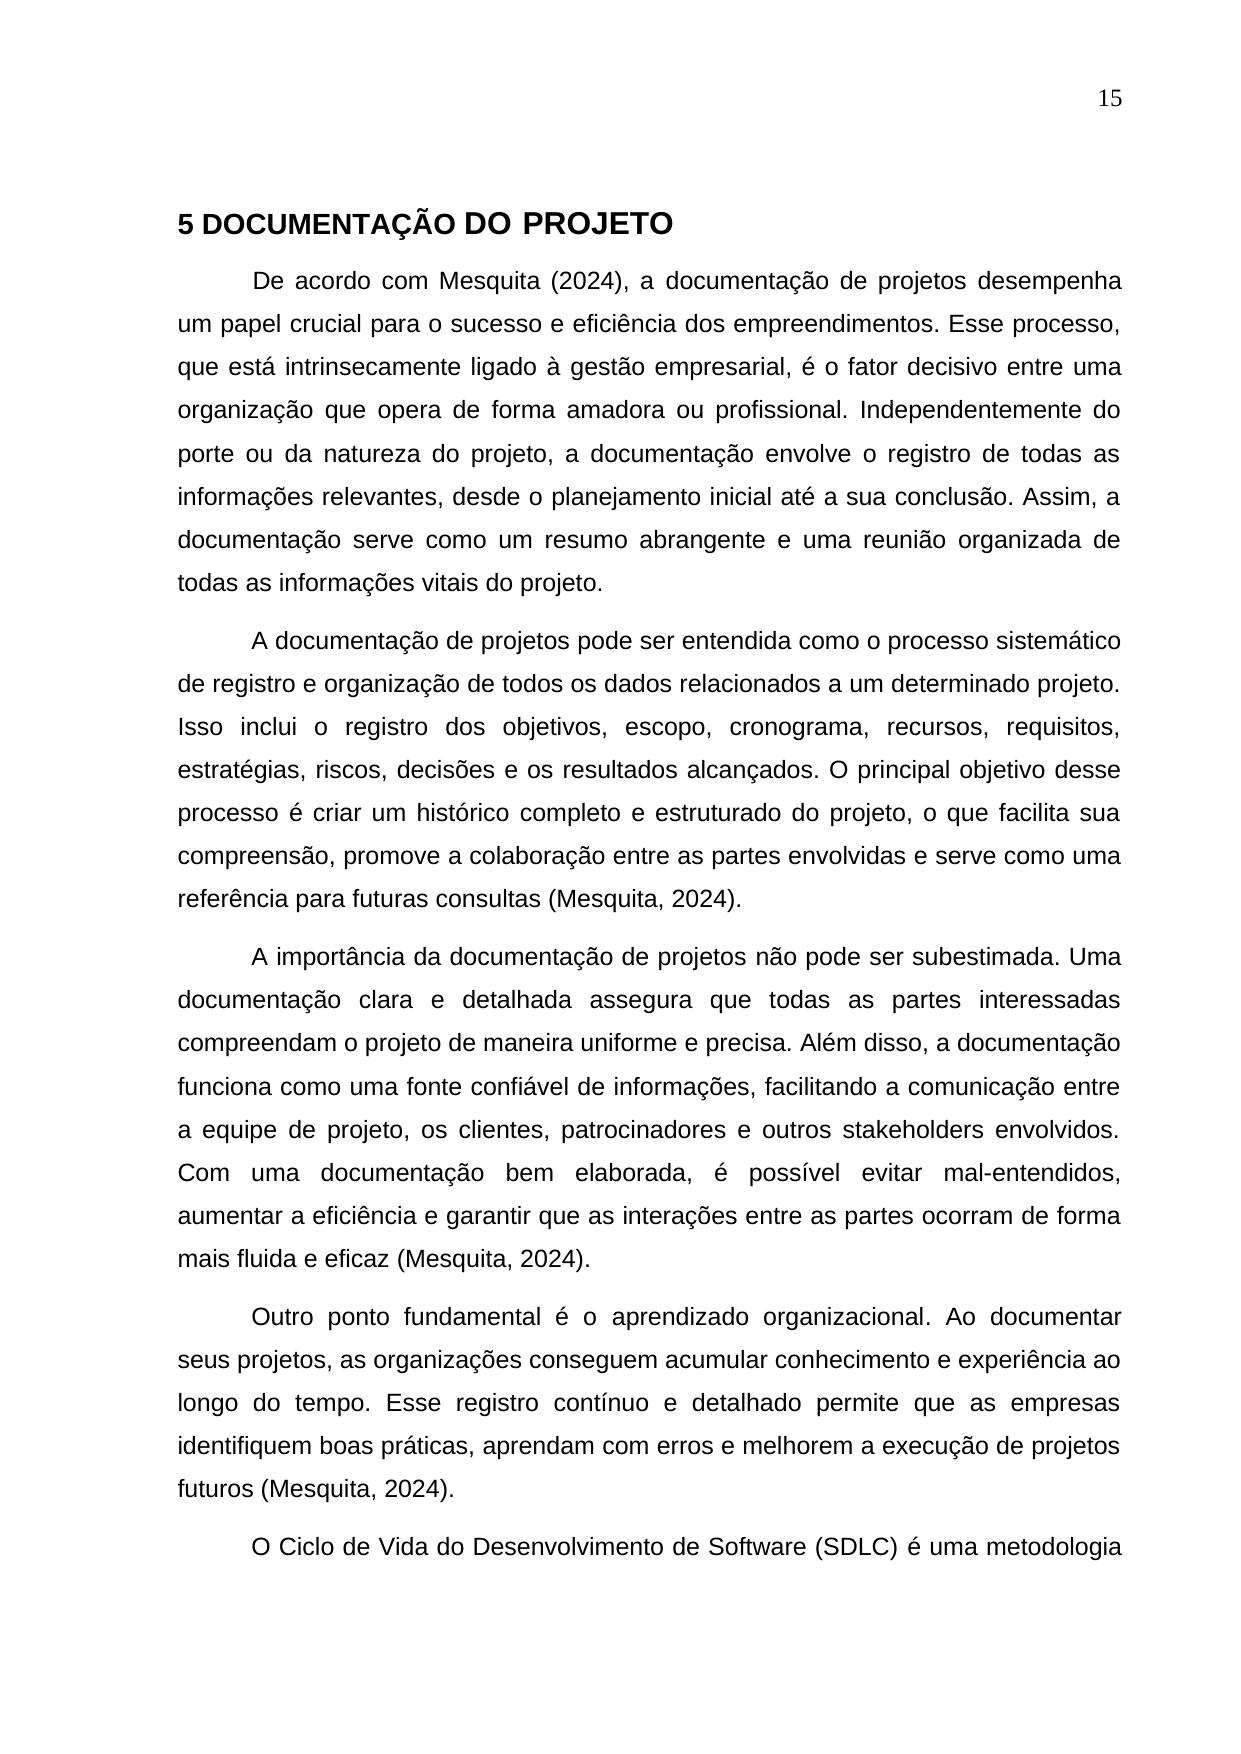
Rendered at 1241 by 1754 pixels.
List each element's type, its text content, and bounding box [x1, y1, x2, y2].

text O Ciclo de Vida do Desenvolvimento de Software (SDLC) é uma metodologia [177, 1532, 1122, 1561]
text De acordo com Mesquita (2024), a documentação de projetos desempenha um papel crucial para o sucesso e eficiência dos empreendimentos. Esse processo, que está intrinsecamente ligado à gestão empresarial, é o fator decisivo entre uma organização que opera de forma amadora ou profissional. Independentemente do porte ou da natureza do projeto, a documentação envolve o registro de todas as informações relevantes, desde o planejamento inicial até a sua conclusão. Assim, a documentação serve como um resumo abrangente e uma reunião organizada de todas as informações vitais do projeto. [177, 266, 1122, 597]
text A importância da documentação de projetos não pode ser subestimada. Uma documentação clara e detalhada assegura que todas as partes interessadas compreendam o projeto de maneira uniforme e precisa. Além disso, a documentação funciona como uma fonte confiável de informações, facilitando a comunicação entre a equipe de projeto, os clientes, patrocinadores e outros stakeholders envolvidos. Com uma documentação bem elaborada, é possível evitar mal-entendidos, aumentar a eficiência e garantir que as interações entre as partes ocorram de forma mais fluida e eficaz (Mesquita, 2024). [177, 942, 1122, 1273]
text A documentação de projetos pode ser entendida como o processo sistemático de registro e organização de todos os dados relacionados a um determinado projeto. Isso inclui o registro dos objetivos, escopo, cronograma, recursos, requisitos, estratégias, riscos, decisões e os resultados alcançados. O principal objetivo desse processo é criar um histórico completo e estruturado do projeto, o que facilita sua compreensão, promove a colaboração entre as partes envolvidas e serve como uma referência para futuras consultas (Mesquita, 2024). [177, 626, 1122, 913]
text Outro ponto fundamental é o aprendizado organizacional. Ao documentar seus projetos, as organizações conseguem acumular conhecimento e experiência ao longo do tempo. Esse registro contínuo e detalhado permite que as empresas identifiquem boas práticas, aprendam com erros e melhorem a execução de projetos futuros (Mesquita, 2024). [177, 1302, 1122, 1503]
subtitle 5 DOCUMENTAÇÃO do projeto [177, 198, 1122, 243]
